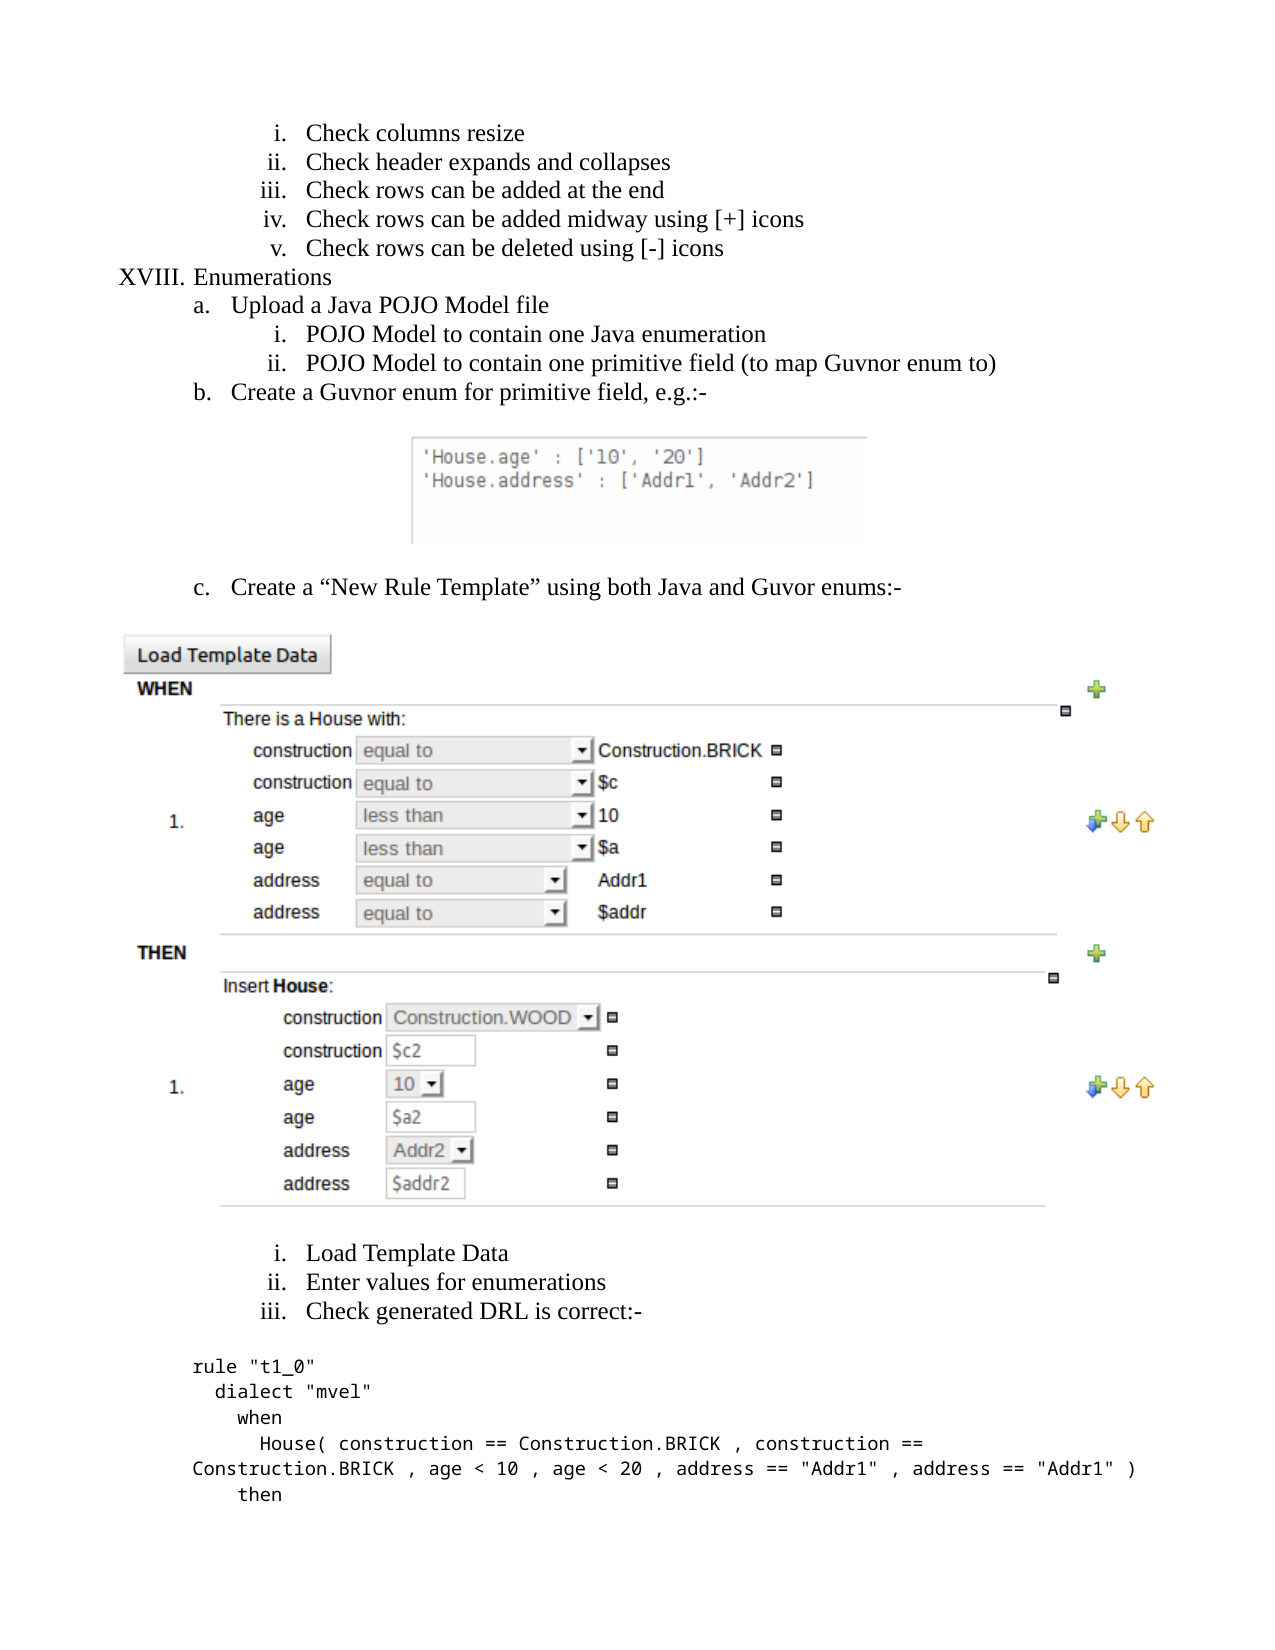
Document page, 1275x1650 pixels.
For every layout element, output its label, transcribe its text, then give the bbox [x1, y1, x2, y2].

picture [407, 434, 868, 544]
list Create a “New Rule Template” using both Java and Guvor enums:- [193, 572, 1157, 601]
list Check columns resize [118, 118, 1157, 147]
picture [118, 630, 1157, 1210]
list POJO Model to contain one primitive field (to map Guvnor enum to) [118, 348, 1157, 377]
list POJO Model to contain one Java enumeration [118, 319, 1157, 348]
list Check generated DRL is correct:- [118, 1296, 1157, 1324]
text when [192, 1404, 1157, 1430]
list Enumerations [118, 262, 1157, 291]
list Check header expands and collapses [118, 147, 1157, 176]
text then [192, 1481, 1157, 1506]
list Check rows can be deleted using [-] icons [118, 233, 1157, 262]
list Enter values for enumerations [118, 1267, 1157, 1296]
list Load Template Data [118, 1238, 1157, 1267]
text House( construction == Construction.BRICK , construction == Construction.BRICK , age < 10 , age < 20 , address == "Addr1" , address == "Addr1" ) [192, 1430, 1157, 1481]
list Check rows can be added midway using [+] icons [118, 204, 1157, 233]
list Upload a Java POJO Model file [193, 291, 1157, 319]
list Check rows can be added at the end [118, 176, 1157, 204]
list Create a Guvnor enum for primitive field, e.g.:- [193, 377, 1157, 406]
text dialect "mvel" [192, 1379, 1157, 1404]
text rule "t1_0" [192, 1353, 1157, 1379]
